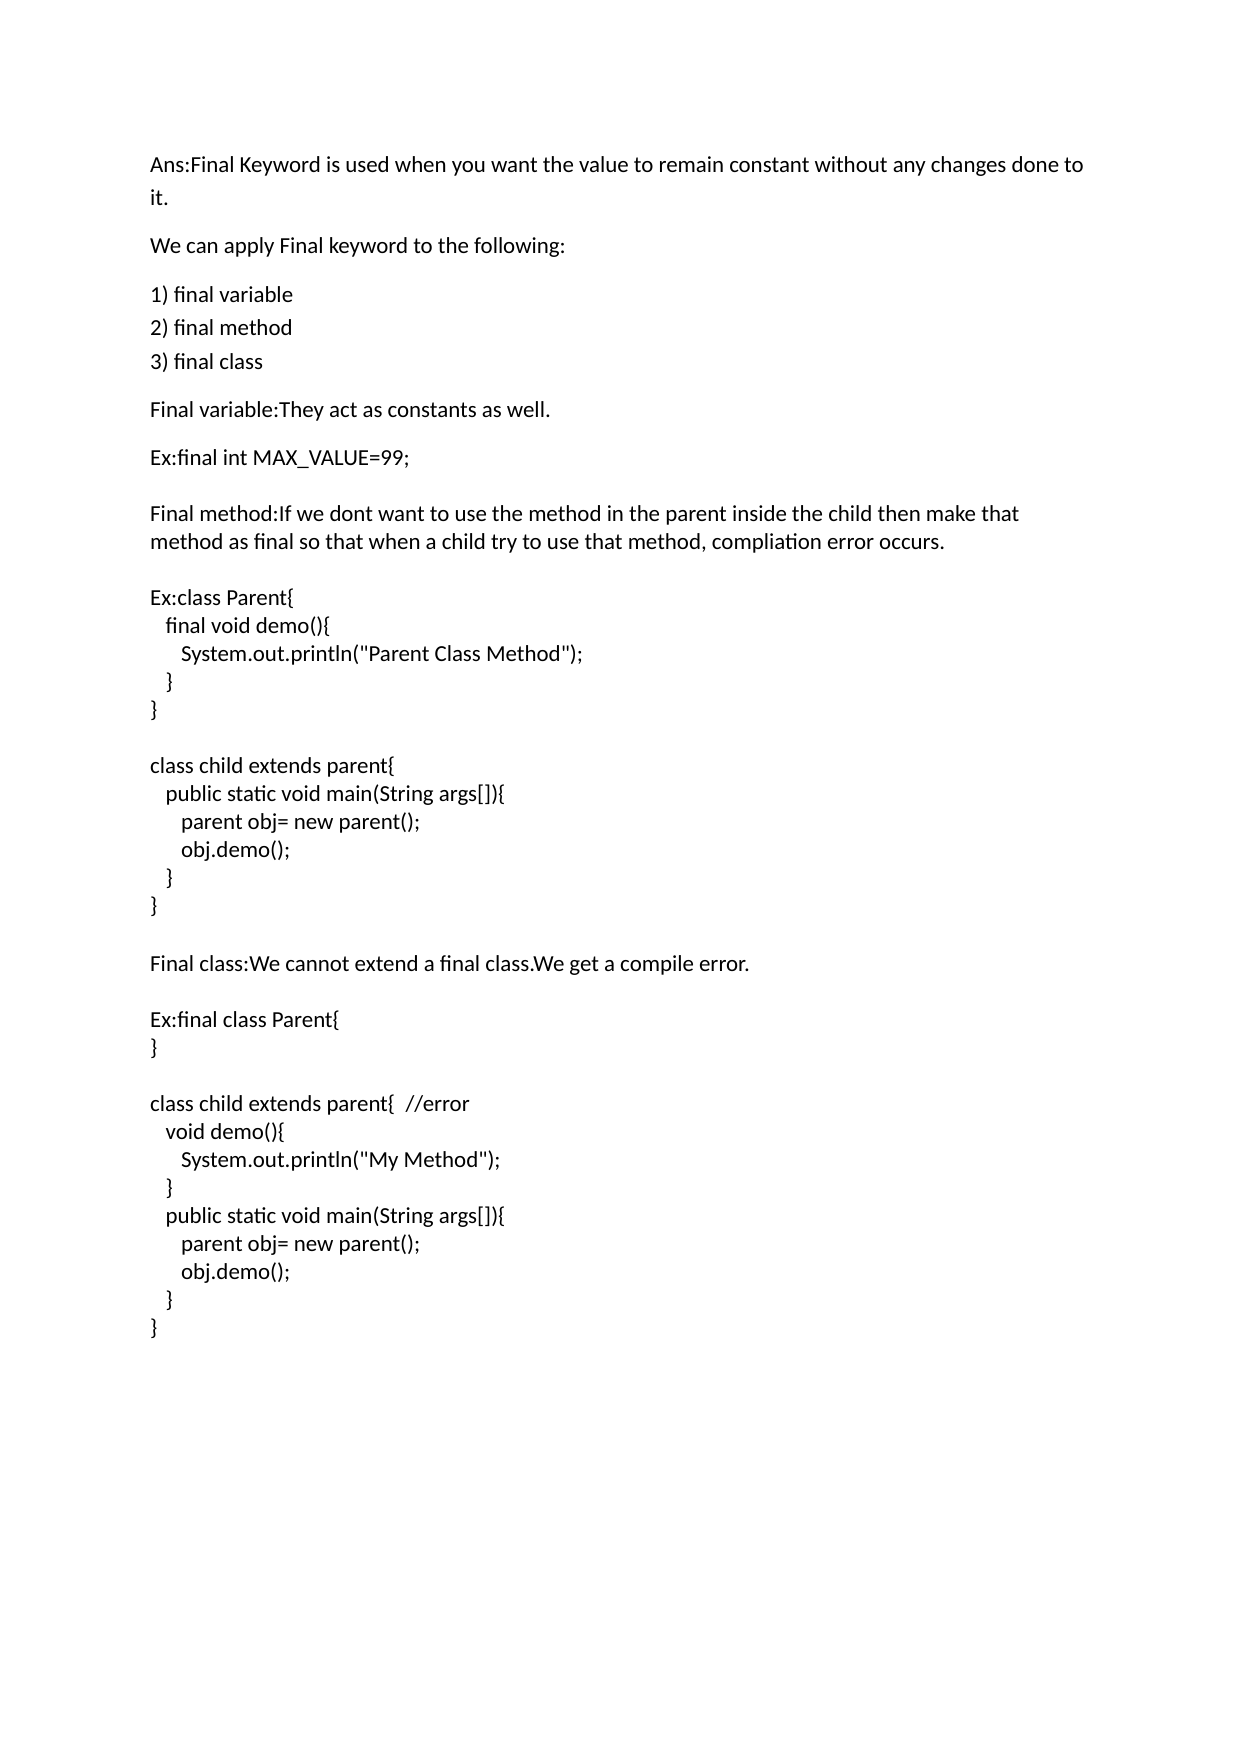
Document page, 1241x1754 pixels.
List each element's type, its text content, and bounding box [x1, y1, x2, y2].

text } [150, 667, 1090, 695]
text parent obj= new parent(); [150, 807, 1090, 835]
text Final variable:They act as constants as well. [150, 395, 1090, 423]
text class child extends parent{ [150, 751, 1090, 779]
text } [150, 695, 1090, 723]
text Ans:Final Keyword is used when you want the value to remain constant without any changes done to it. [150, 150, 1090, 212]
text System.out.println("Parent Class Method"); [150, 639, 1090, 667]
text Ex:final class Parent{ [150, 1005, 1090, 1033]
text void demo(){ [150, 1117, 1090, 1145]
text public static void main(String args[]){ [150, 1201, 1090, 1229]
text System.out.println("My Method"); [150, 1145, 1090, 1173]
text obj.demo(); [150, 835, 1090, 863]
text } [150, 1173, 1090, 1201]
text We can apply Final keyword to the following: [150, 232, 1090, 260]
text Final method:If we dont want to use the method in the parent inside the child then make that method as final so that when a child try to use that method, compliation error occurs. [150, 499, 1090, 555]
text class child extends parent{ //error [150, 1089, 1090, 1117]
text Final class:We cannot extend a final class.We get a compile error. [150, 949, 1090, 977]
text } [150, 1313, 1090, 1341]
text } [150, 1033, 1090, 1061]
text 1) final variable 2) final method 3) final class [150, 280, 1090, 375]
text } [150, 863, 1090, 891]
text final void demo(){ [150, 611, 1090, 639]
text } [150, 1285, 1090, 1313]
text Ex:final int MAX_VALUE=99; [150, 443, 1090, 471]
text parent obj= new parent(); [150, 1229, 1090, 1257]
text obj.demo(); [150, 1257, 1090, 1285]
text } [150, 891, 1090, 919]
text public static void main(String args[]){ [150, 779, 1090, 807]
text Ex:class Parent{ [150, 583, 1090, 611]
